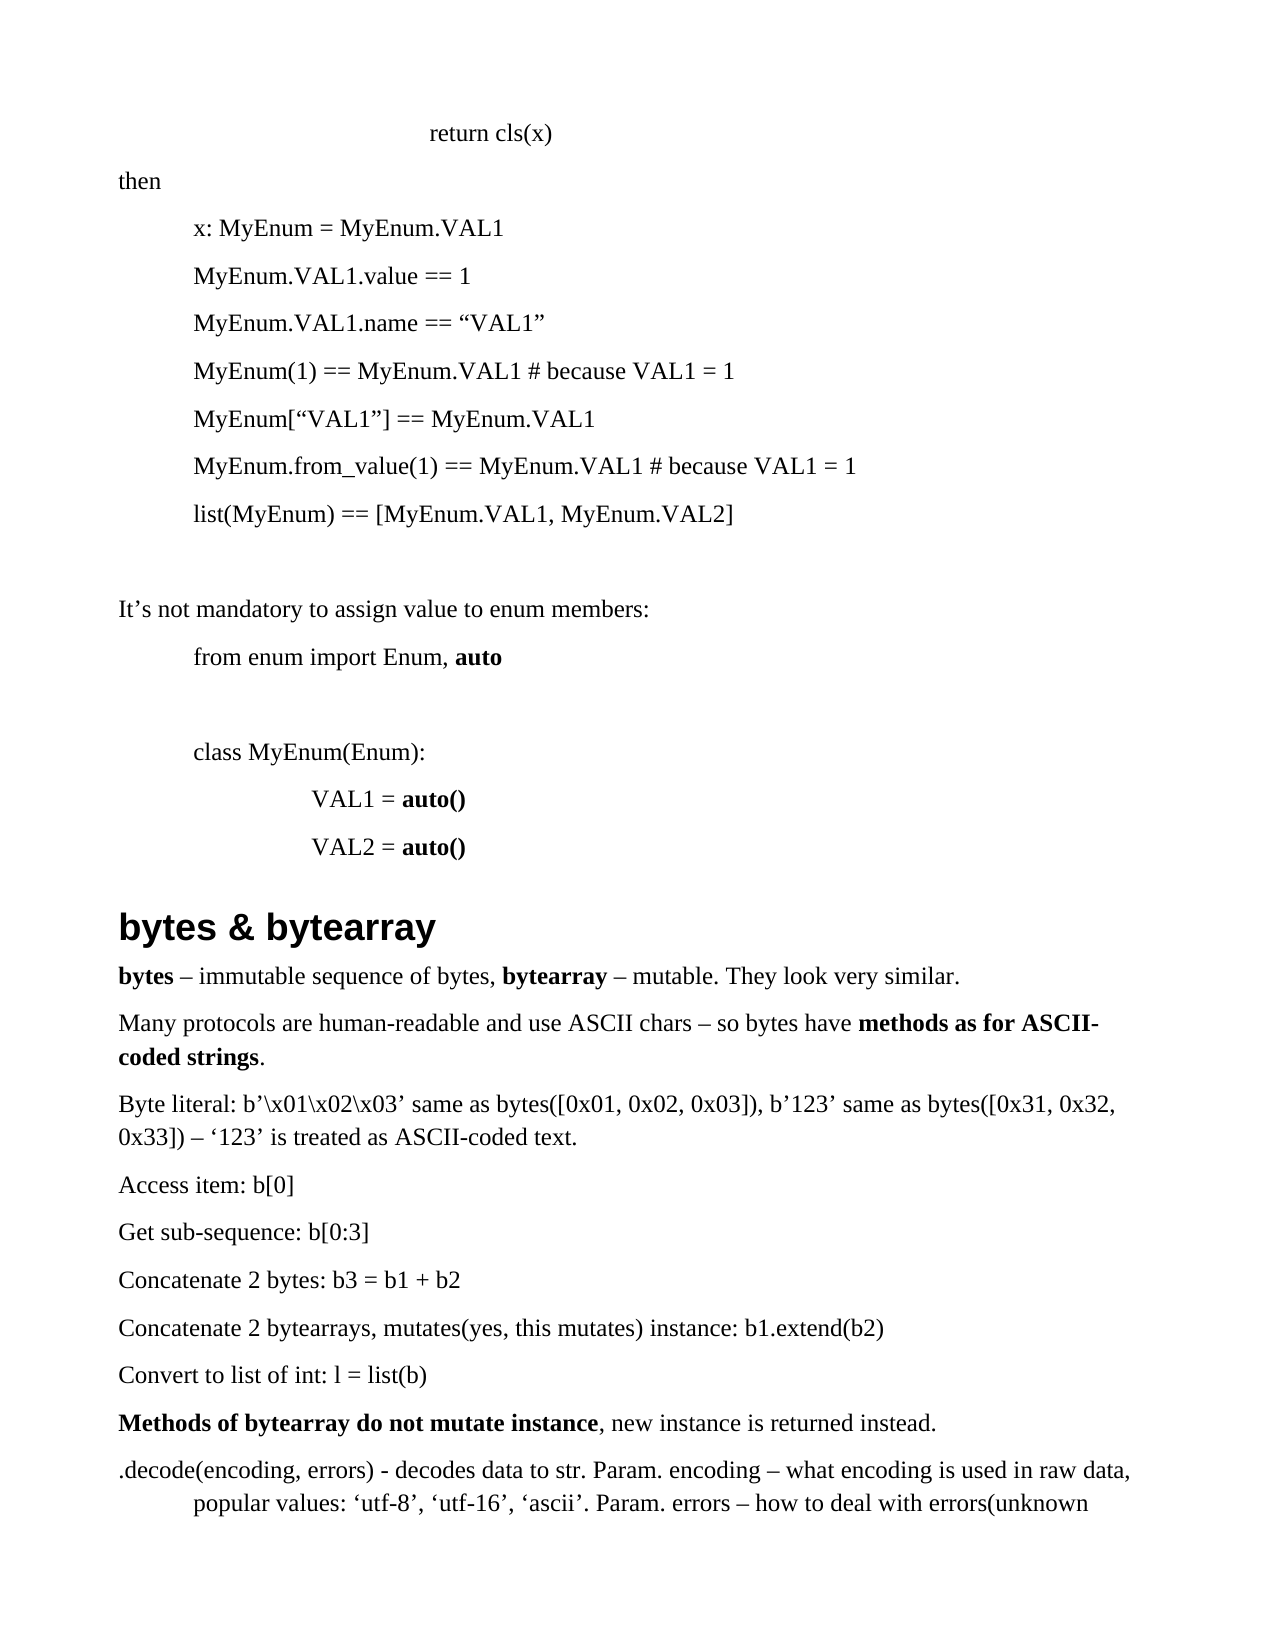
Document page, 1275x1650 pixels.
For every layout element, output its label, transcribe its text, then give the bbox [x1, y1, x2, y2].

text MyEnum.from_value(1) == MyEnum.VAL1 # because VAL1 = 1 [193, 451, 1157, 480]
text Get sub-sequence: b[0:3] [118, 1217, 1157, 1246]
text Many protocols are human-readable and use ASCII chars – so bytes have methods as for ASCII-coded strings. [118, 1008, 1157, 1070]
text x: MyEnum = MyEnum.VAL1 [193, 213, 1157, 242]
subtitle bytes & bytearray [118, 905, 1157, 948]
text Convert to list of int: l = list(b) [118, 1360, 1157, 1389]
text VAL2 = auto() [193, 832, 1157, 861]
text MyEnum(1) == MyEnum.VAL1 # because VAL1 = 1 [193, 356, 1157, 385]
text Methods of bytearray do not mutate instance, new instance is returned instead. [118, 1408, 1157, 1437]
text Byte literal: b’\x01\x02\x03’ same as bytes([0x01, 0x02, 0x03]), b’123’ same as bytes([0x31, 0x32, 0x33]) – ‘123’ is treated as ASCII-coded text. [118, 1089, 1157, 1151]
text MyEnum[“VAL1”] == MyEnum.VAL1 [193, 404, 1157, 432]
text Access item: b[0] [118, 1170, 1157, 1198]
text Concatenate 2 bytearrays, mutates(yes, this mutates) instance: b1.extend(b2) [118, 1313, 1157, 1341]
text Concatenate 2 bytes: b3 = b1 + b2 [118, 1265, 1157, 1294]
text MyEnum.VAL1.name == “VAL1” [193, 308, 1157, 337]
text return cls(x) [193, 118, 1157, 147]
text bytes – immutable sequence of bytes, bytearray – mutable. They look very similar. [118, 961, 1157, 990]
text class MyEnum(Enum): [193, 737, 1157, 766]
text MyEnum.VAL1.value == 1 [193, 261, 1157, 290]
text then [118, 166, 1157, 194]
text list(MyEnum) == [MyEnum.VAL1, MyEnum.VAL2] [193, 499, 1157, 528]
text .decode(encoding, errors) - decodes data to str. Param. encoding – what encoding is used in raw data, popular values: ‘utf-8’, ‘utf-16’, ‘ascii’. Param. errors – how to deal with errors(unknown [118, 1455, 1157, 1517]
text VAL1 = auto() [193, 784, 1157, 813]
text It’s not mandatory to assign value to enum members: [118, 594, 1157, 623]
text from enum import Enum, auto [193, 642, 1157, 671]
